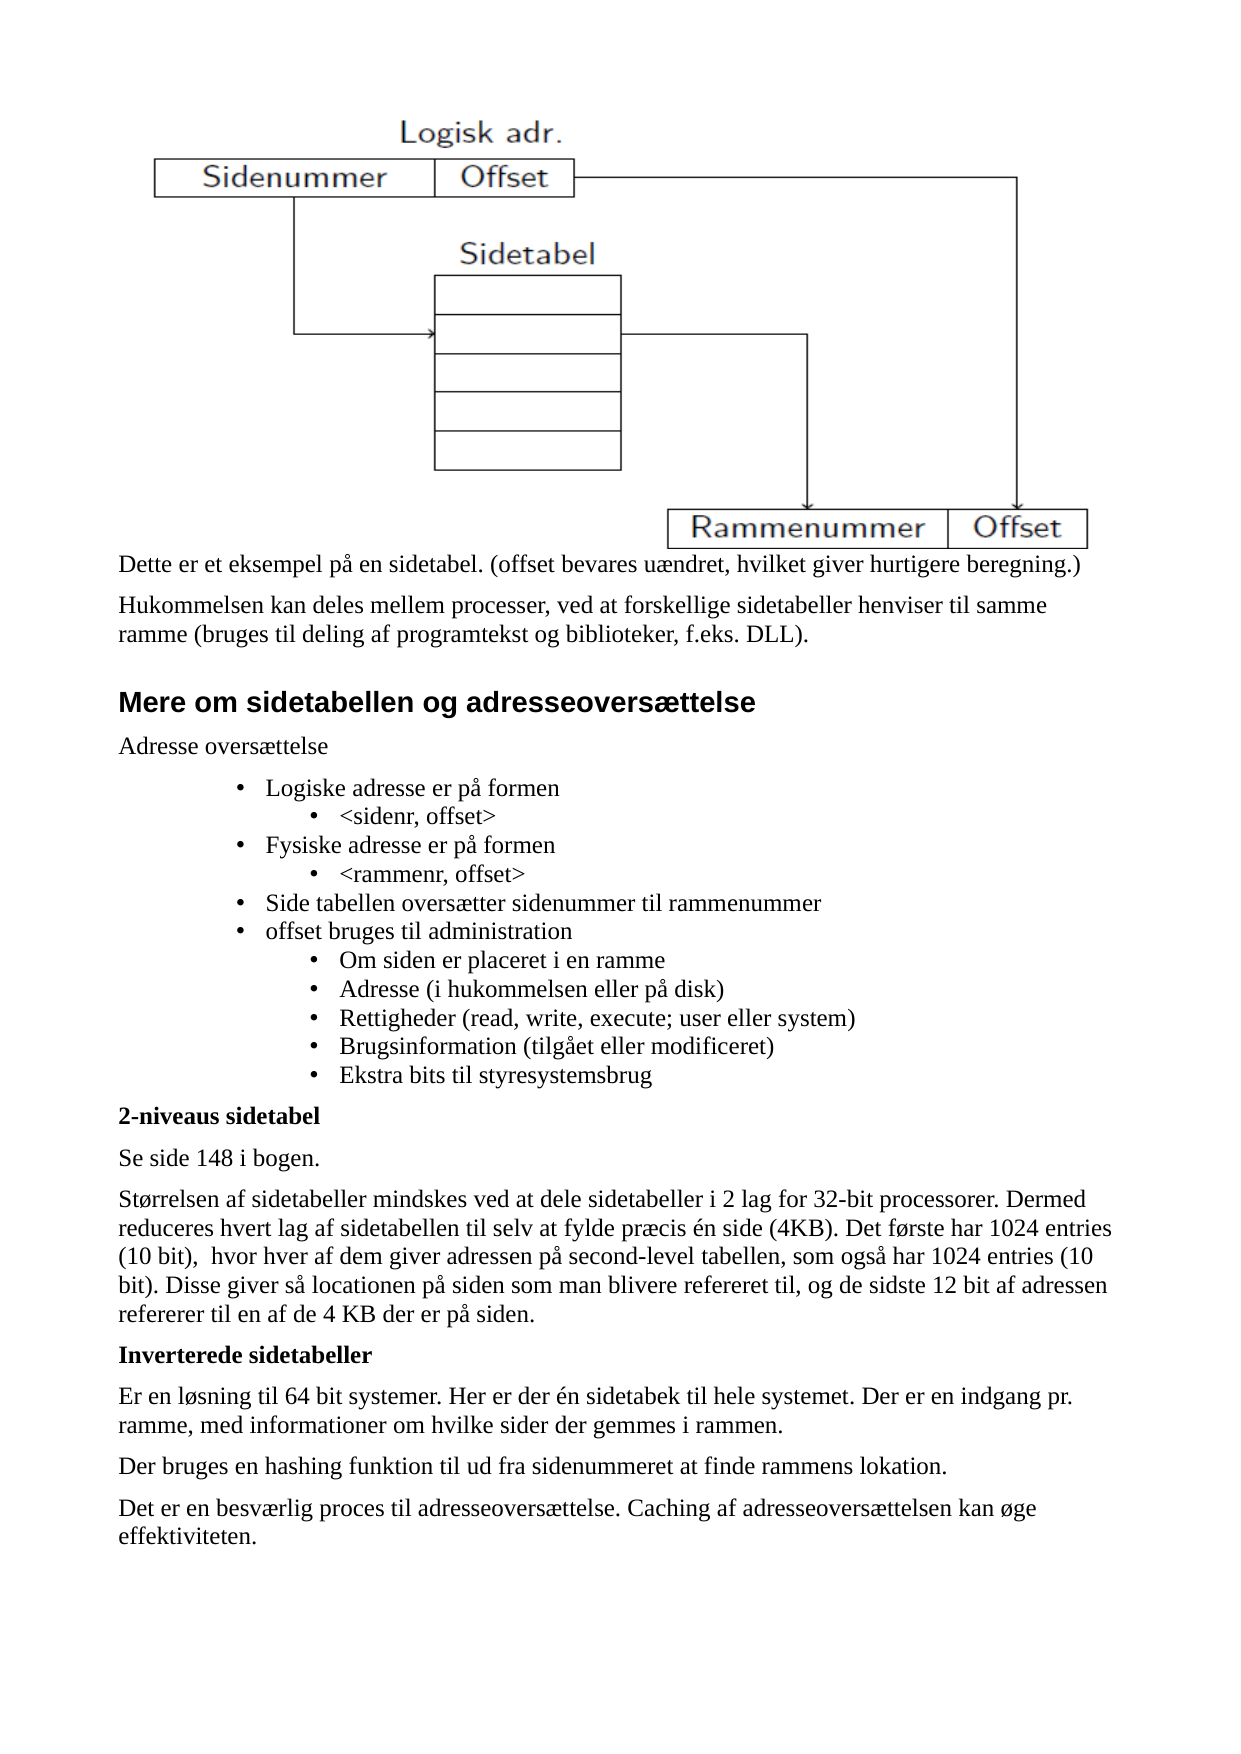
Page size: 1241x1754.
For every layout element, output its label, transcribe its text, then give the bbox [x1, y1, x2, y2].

list Ekstra bits til styresystemsbrug [309, 1060, 1122, 1089]
text Der bruges en hashing funktion til ud fra sidenummeret at finde rammens lokation. [118, 1451, 1122, 1480]
list <rammenr, offset> [309, 859, 1122, 888]
text Se side 148 i bogen. [118, 1143, 1122, 1171]
list Om siden er placeret i en ramme [309, 945, 1122, 974]
list Logiske adresse er på formen [236, 773, 1122, 801]
list Fysiske adresse er på formen [236, 830, 1122, 859]
list Adresse (i hukommelsen eller på disk) [309, 974, 1122, 1003]
text Adresse oversættelse [118, 731, 1122, 760]
list offset bruges til administration [236, 916, 1122, 945]
text Størrelsen af sidetabeller mindskes ved at dele sidetabeller i 2 lag for 32-bit processorer. Dermed reduceres hvert lag af sidetabellen til selv at fylde præcis én side (4KB). Det første har 1024 entries (10 bit), hvor hver af dem giver adressen på second-level tabellen, som også har 1024 entries (10 bit). Disse giver så locationen på siden som man blivere refereret til, og de sidste 12 bit af adressen refererer til en af de 4 KB der er på siden. [118, 1184, 1122, 1328]
list Rettigheder (read, write, execute; user eller system) [309, 1003, 1122, 1031]
text Hukommelsen kan deles mellem processer, ved at forskellige sidetabeller henviser til samme ramme (bruges til deling af programtekst og biblioteker, f.eks. DLL). [118, 590, 1122, 648]
text Er en løsning til 64 bit systemer. Her er der én sidetabek til hele systemet. Der er en indgang pr. ramme, med informationer om hvilke sider der gemmes i rammen. [118, 1381, 1122, 1439]
subtitle Mere om sidetabellen og adresseoversættelse [118, 685, 1122, 719]
text 2-niveaus sidetabel [118, 1101, 1122, 1130]
text Inverterede sidetabeller [118, 1340, 1122, 1369]
list Side tabellen oversætter sidenummer til rammenummer [236, 888, 1122, 916]
list Brugsinformation (tilgået eller modificeret) [309, 1031, 1122, 1060]
text Det er en besværlig proces til adresseoversættelse. Caching af adresseoversættelsen kan øge effektiviteten. [118, 1493, 1122, 1550]
list <sidenr, offset> [309, 801, 1122, 830]
text Dette er et eksempel på en sidetabel. (offset bevares uændret, hvilket giver hurtigere beregning.) [118, 118, 1122, 578]
